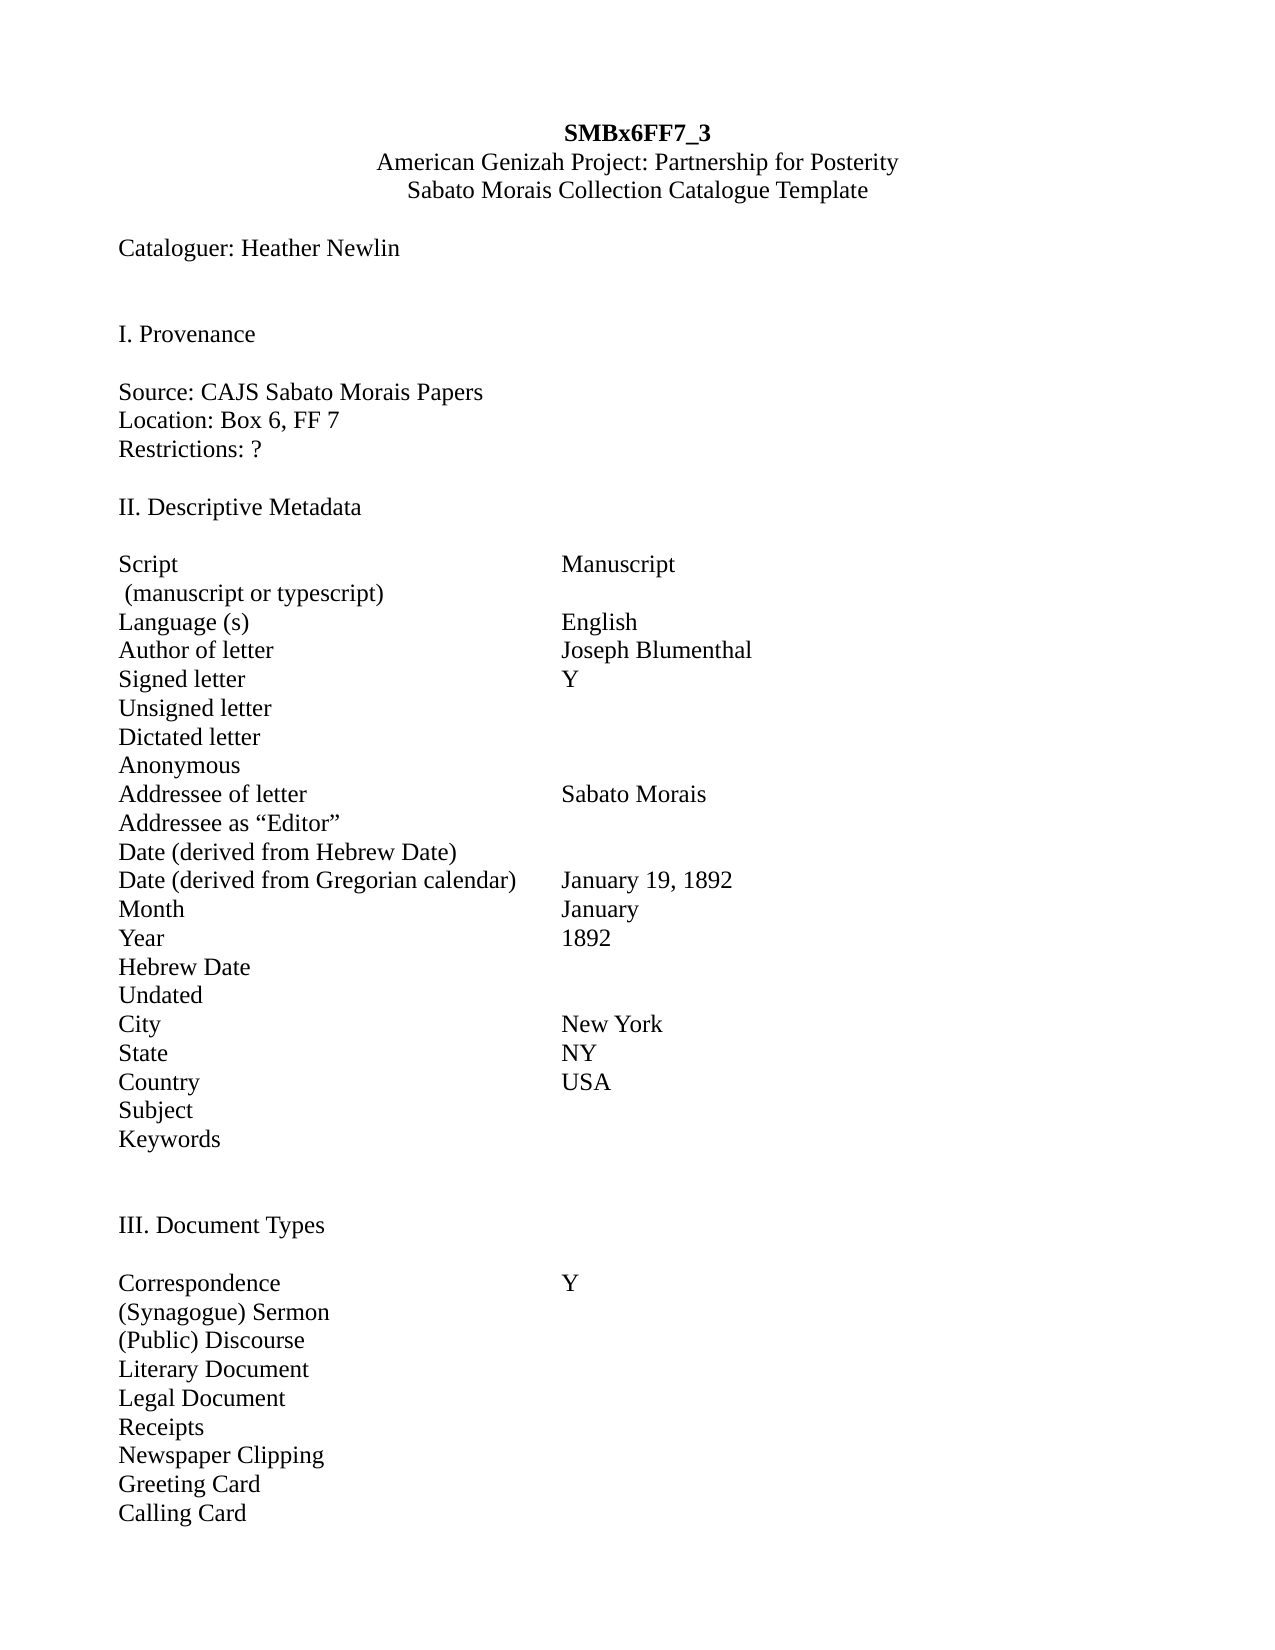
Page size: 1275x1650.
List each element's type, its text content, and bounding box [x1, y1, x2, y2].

text Anonymous [118, 751, 1157, 779]
text (manuscript or typescript) [118, 578, 1157, 607]
text Restrictions: ? [118, 434, 1157, 463]
text Keywords [118, 1124, 1157, 1153]
text State NY [118, 1038, 1157, 1067]
text Source: CAJS Sabato Morais Papers [118, 377, 1157, 406]
text Unsigned letter [118, 693, 1157, 722]
text Month January [118, 894, 1157, 923]
text Addressee as “Editor” [118, 808, 1157, 837]
text Script Manuscript [118, 549, 1157, 578]
text City New York [118, 1009, 1157, 1038]
text Dictated letter [118, 722, 1157, 751]
text III. Document Types [118, 1211, 1157, 1239]
text Location: Box 6, FF 7 [118, 406, 1157, 434]
text Language (s) English [118, 607, 1157, 636]
text Calling Card [118, 1498, 1157, 1527]
text Correspondence Y [118, 1268, 1157, 1297]
text SMBx6FF7_3 [118, 118, 1157, 147]
text Newspaper Clipping [118, 1441, 1157, 1469]
text Sabato Morais Collection Catalogue Template [118, 176, 1157, 204]
text Undated [118, 981, 1157, 1009]
text Country USA [118, 1067, 1157, 1096]
text (Synagogue) Sermon [118, 1297, 1157, 1326]
text II. Descriptive Metadata [118, 492, 1157, 521]
text I. Provenance [118, 319, 1157, 348]
text Signed letter Y [118, 664, 1157, 693]
text Subject [118, 1096, 1157, 1124]
text Year 1892 [118, 923, 1157, 952]
text American Genizah Project: Partnership for Posterity [118, 147, 1157, 176]
text Date (derived from Hebrew Date) [118, 837, 1157, 866]
text (Public) Discourse [118, 1326, 1157, 1354]
text Literary Document [118, 1354, 1157, 1383]
text Addressee of letter Sabato Morais [118, 779, 1157, 808]
text Date (derived from Gregorian calendar) January 19, 1892 [118, 866, 1157, 894]
text Greeting Card [118, 1469, 1157, 1498]
text Receipts [118, 1412, 1157, 1441]
text Hebrew Date [118, 952, 1157, 981]
text Legal Document [118, 1383, 1157, 1412]
text Author of letter Joseph Blumenthal [118, 636, 1157, 664]
text Cataloguer: Heather Newlin [118, 233, 1157, 262]
